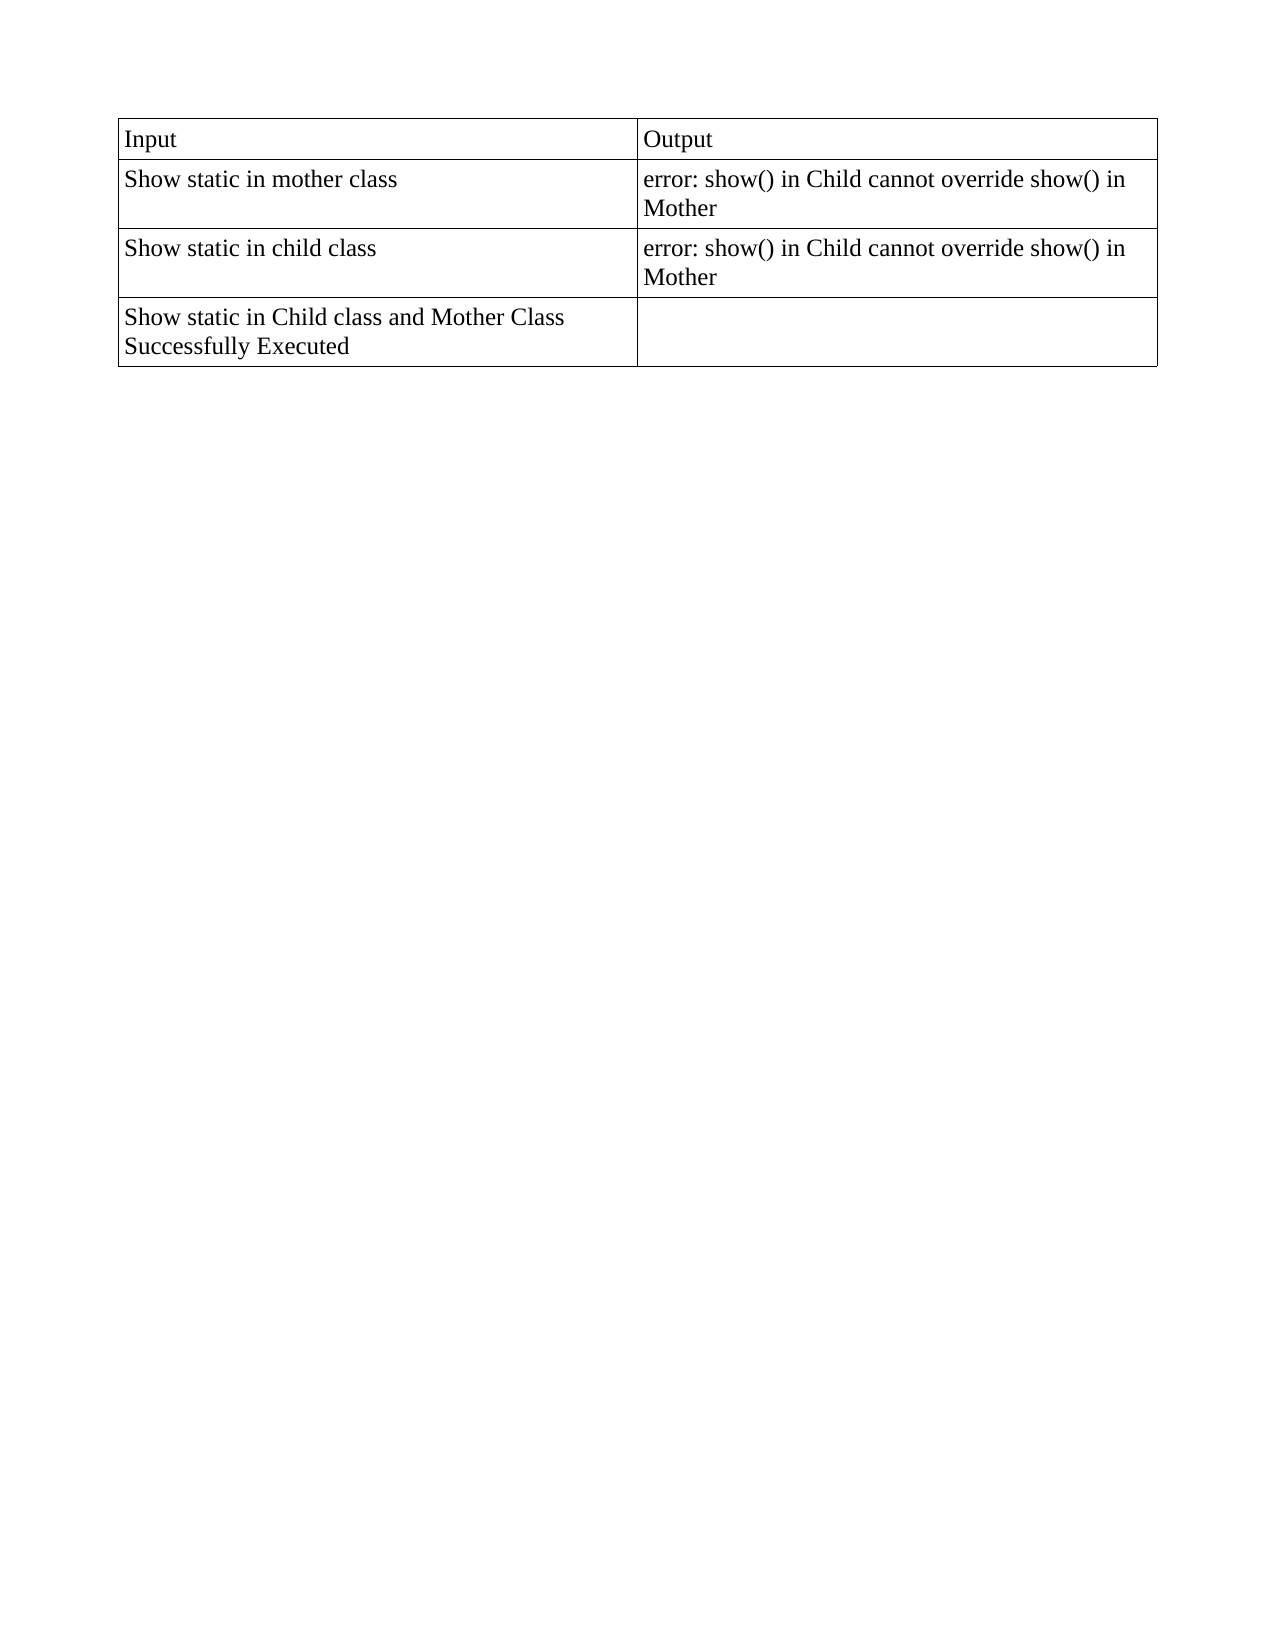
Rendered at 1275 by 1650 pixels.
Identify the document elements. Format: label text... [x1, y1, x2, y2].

table_cell Show static in child class [119, 229, 637, 297]
table_header Output [638, 119, 1157, 158]
table_header Input [119, 119, 637, 158]
table_cell Show static in Child class and Mother Class Successfully Executed [119, 298, 637, 366]
table_cell error: show() in Child cannot override show() in Mother [638, 229, 1157, 297]
table_cell error: show() in Child cannot override show() in Mother [638, 160, 1157, 227]
table_cell [638, 298, 1157, 366]
table_cell Show static in mother class [119, 160, 637, 227]
